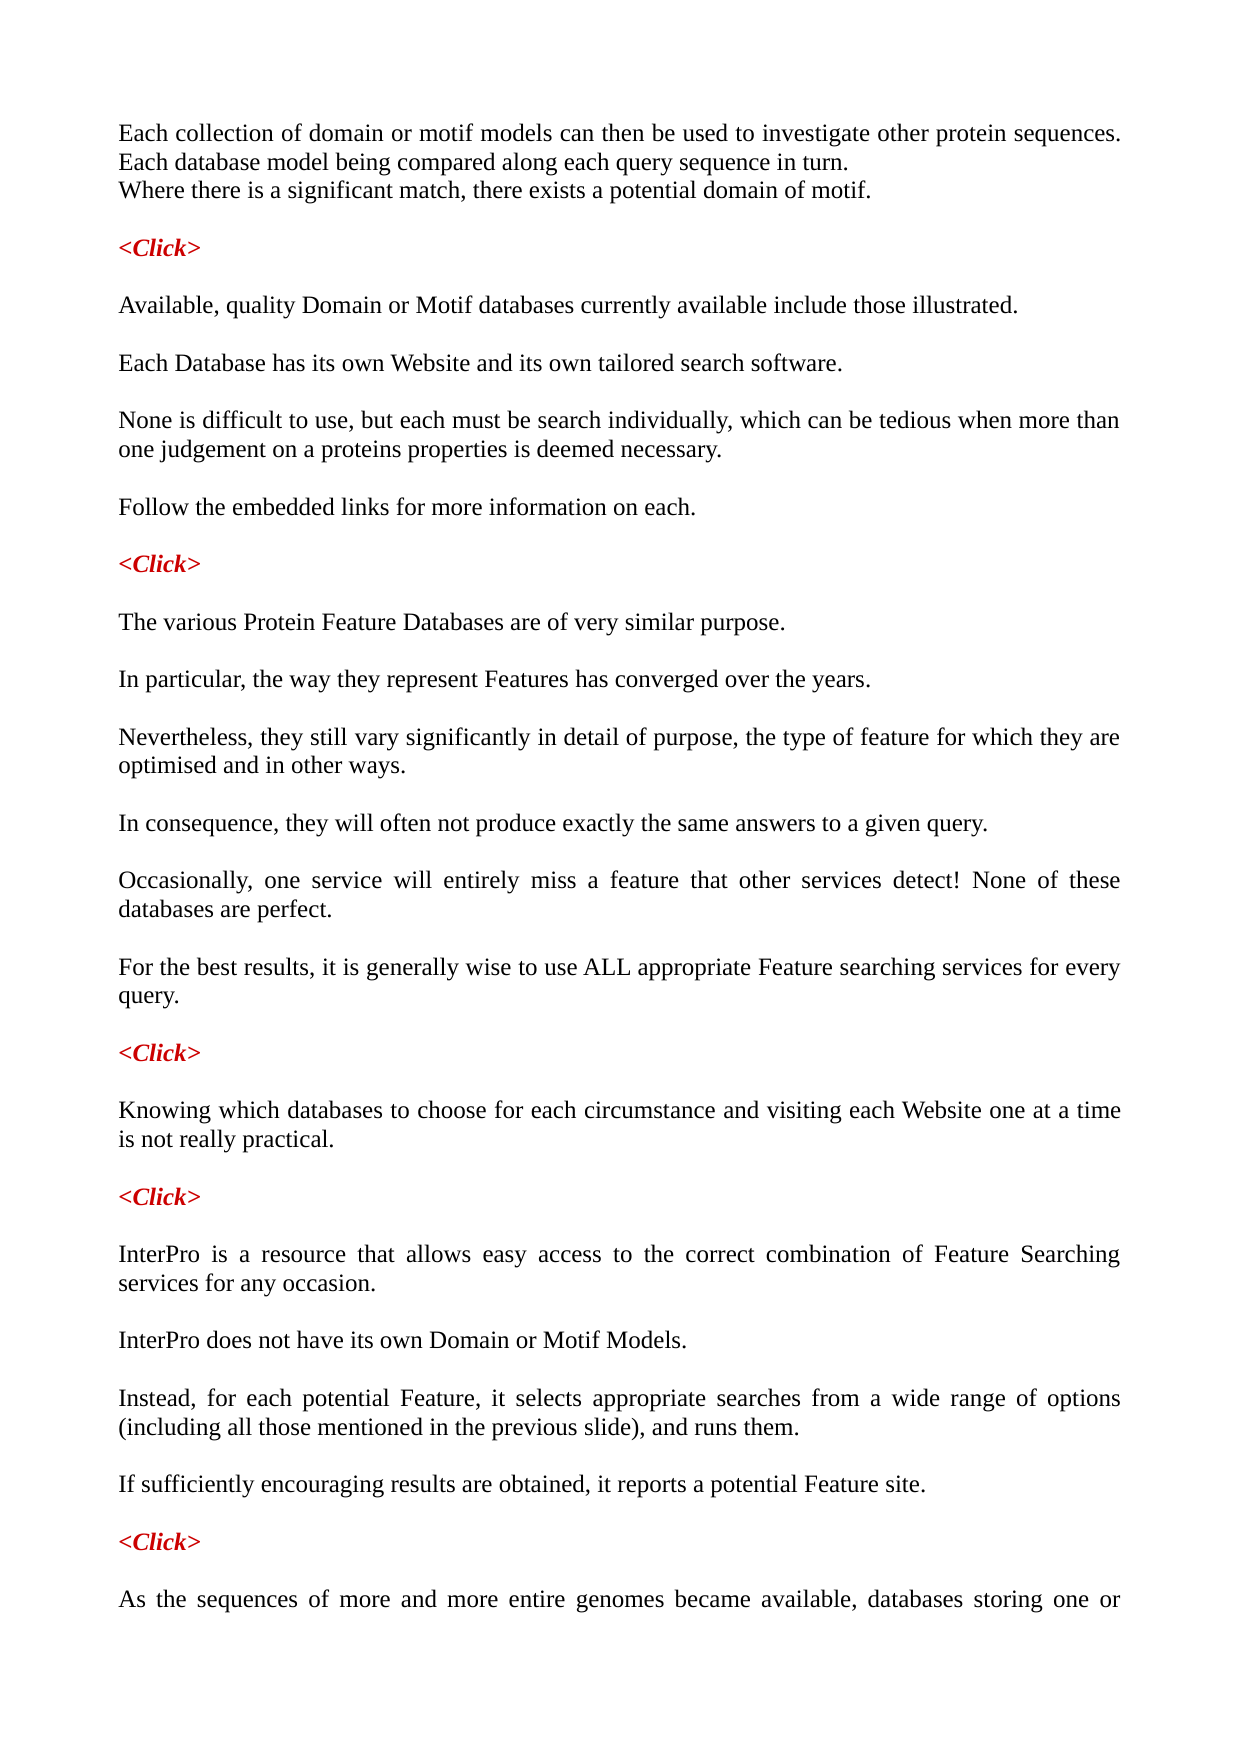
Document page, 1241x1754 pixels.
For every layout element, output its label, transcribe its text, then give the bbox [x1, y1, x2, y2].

text Each collection of domain or motif models can then be used to investigate other protein sequences. Each database model being compared along each query sequence in turn. [118, 118, 1122, 176]
text If sufficiently encouraging results are obtained, it reports a potential Feature site. [118, 1469, 1122, 1498]
text <Click> [118, 1182, 1122, 1211]
text The various Protein Feature Databases are of very similar purpose. [118, 607, 1122, 636]
text Where there is a significant match, there exists a potential domain of motif. [118, 176, 1122, 204]
text As the sequences of more and more entire genomes became available, databases storing one or [118, 1584, 1122, 1613]
text In consequence, they will often not produce exactly the same answers to a given query. [118, 808, 1122, 837]
text Follow the embedded links for more information on each. [118, 492, 1122, 521]
text InterPro does not have its own Domain or Motif Models. [118, 1326, 1122, 1354]
text <Click> [118, 1038, 1122, 1067]
text None is difficult to use, but each must be search individually, which can be tedious when more than one judgement on a proteins properties is deemed necessary. [118, 406, 1122, 463]
text Knowing which databases to choose for each circumstance and visiting each Website one at a time is not really practical. [118, 1096, 1122, 1153]
text In particular, the way they represent Features has converged over the years. [118, 664, 1122, 693]
text Nevertheless, they still vary significantly in detail of purpose, the type of feature for which they are optimised and in other ways. [118, 722, 1122, 779]
text <Click> [118, 1527, 1122, 1556]
text <Click> [118, 549, 1122, 578]
text Each Database has its own Website and its own tailored search software. [118, 348, 1122, 377]
text For the best results, it is generally wise to use ALL appropriate Feature searching services for every query. [118, 952, 1122, 1009]
text InterPro is a resource that allows easy access to the correct combination of Feature Searching services for any occasion. [118, 1239, 1122, 1297]
text Instead, for each potential Feature, it selects appropriate searches from a wide range of options (including all those mentioned in the previous slide), and runs them. [118, 1383, 1122, 1441]
text <Click> [118, 233, 1122, 262]
text Available, quality Domain or Motif databases currently available include those illustrated. [118, 291, 1122, 319]
text Occasionally, one service will entirely miss a feature that other services detect! None of these databases are perfect. [118, 866, 1122, 923]
